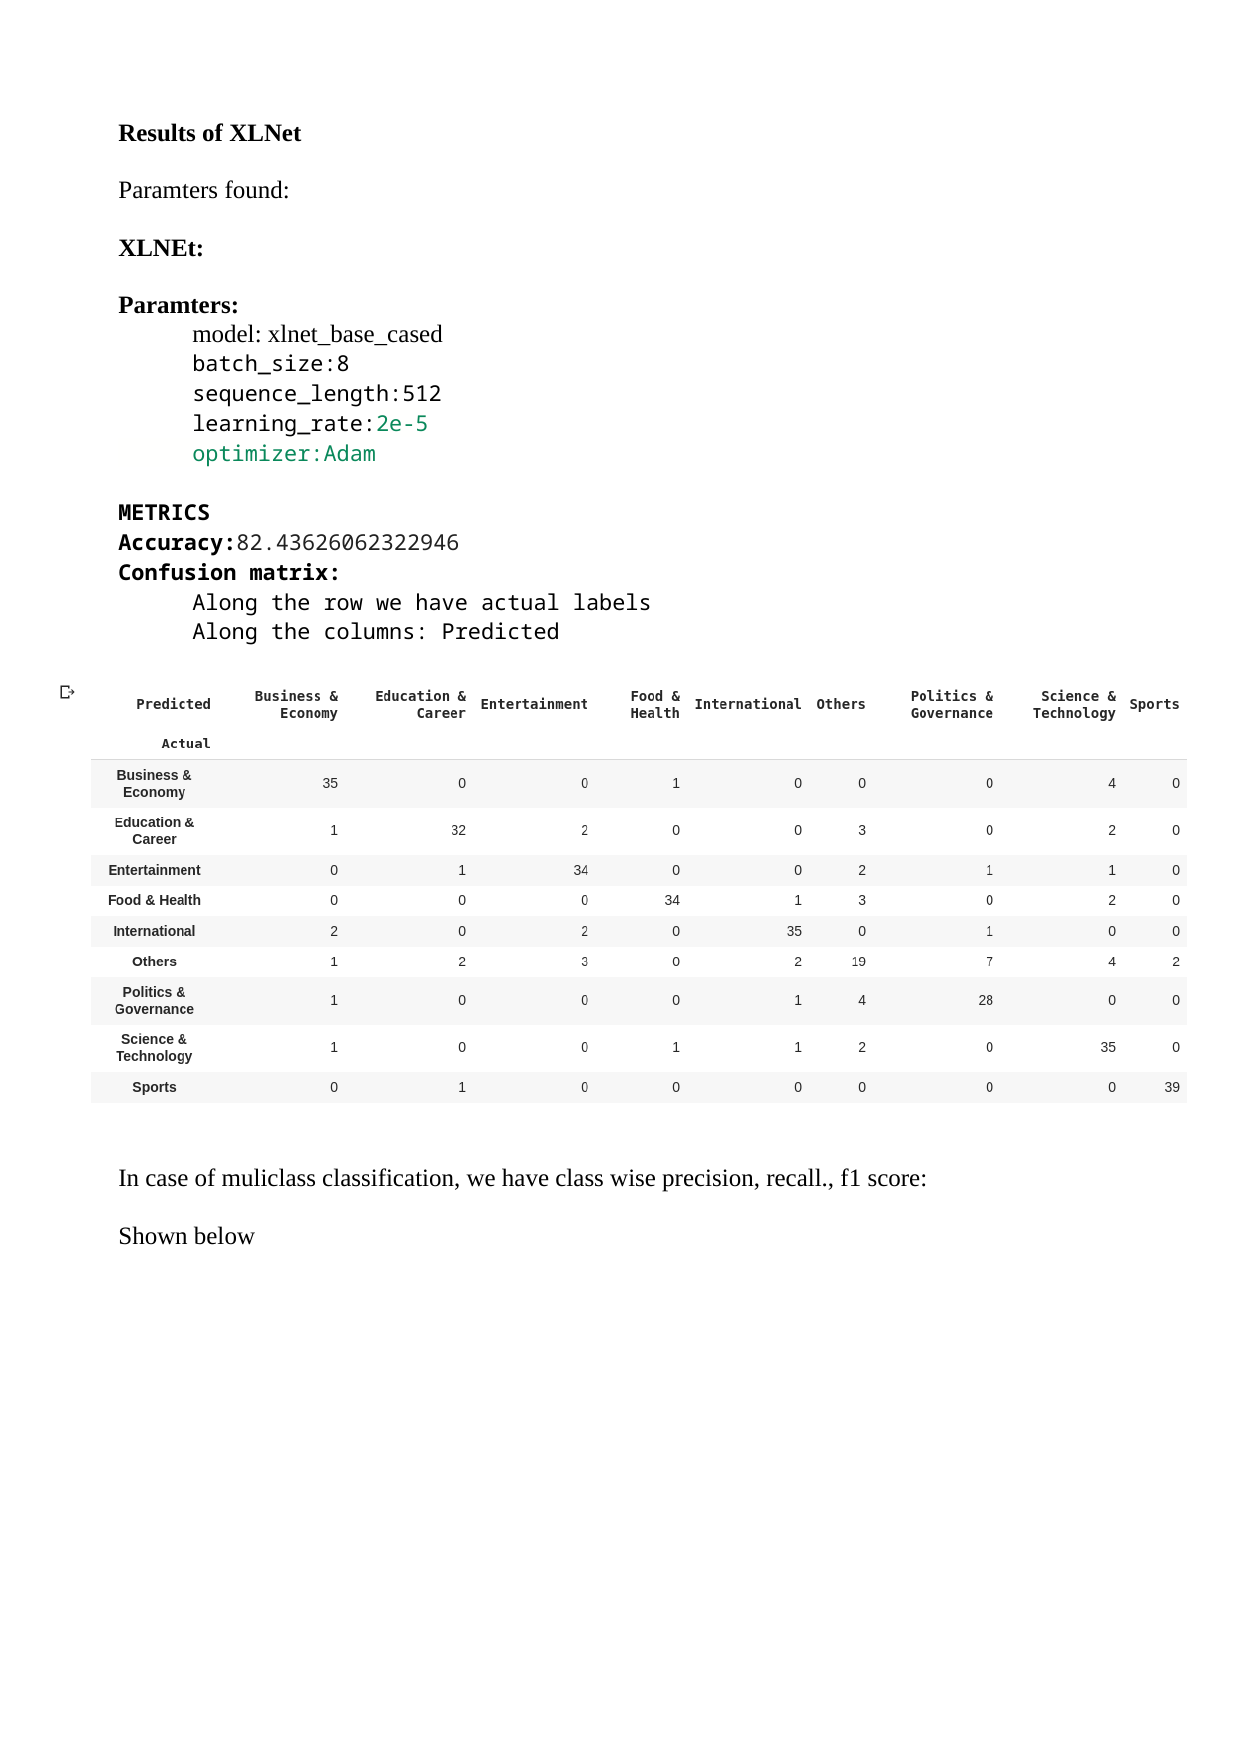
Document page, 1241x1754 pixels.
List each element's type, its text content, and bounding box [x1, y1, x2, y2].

text Accuracy:82.43626062322946 [118, 527, 1122, 557]
text Along the row we have actual labels [118, 586, 1122, 616]
text Shown below [118, 1221, 1122, 1250]
text Paramters found: [118, 176, 1122, 204]
text Along the columns: Predicted [118, 616, 1122, 646]
text batch_size:8 [118, 348, 1122, 378]
text METRICS [118, 497, 1122, 527]
text sequence_length:512 [118, 378, 1122, 408]
text In case of muliclass classification, we have class wise precision, recall., f1 score: [118, 1163, 1122, 1192]
picture [49, 675, 1191, 1105]
text Confusion matrix: [118, 557, 1122, 586]
text model: xlnet_base_cased [118, 319, 1122, 348]
text Paramters: [118, 291, 1122, 319]
text learning_rate:2e-5 [118, 408, 1122, 437]
text optimizer:Adam [118, 437, 1122, 467]
text Results of XLNet [118, 118, 1122, 147]
text XLNEt: [118, 233, 1122, 262]
